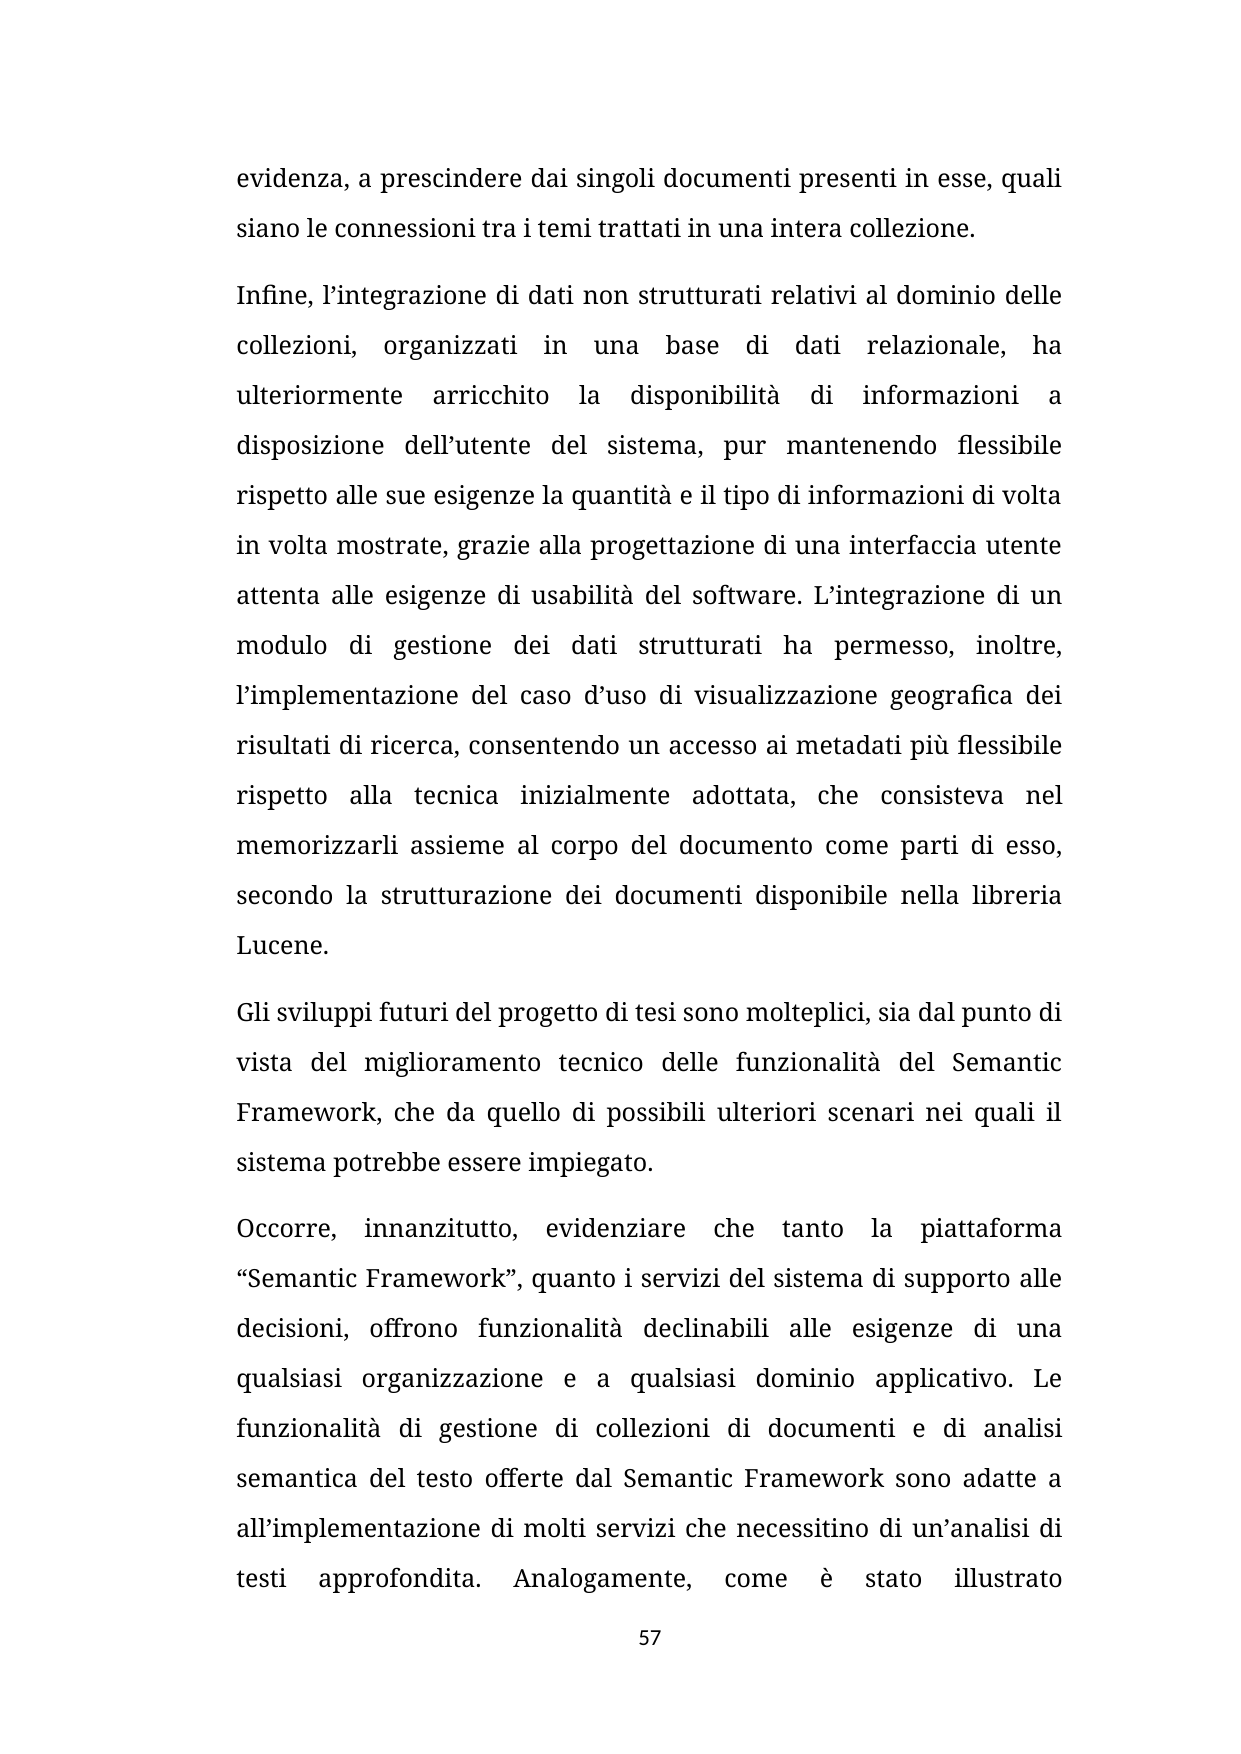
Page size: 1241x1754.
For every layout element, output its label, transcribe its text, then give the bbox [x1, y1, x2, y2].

text Infine, l’integrazione di dati non strutturati relativi al dominio delle collezioni, organizzati in una base di dati relazionale, ha ulteriormente arricchito la disponibilità di informazioni a disposizione dell’utente del sistema, pur mantenendo flessibile rispetto alle sue esigenze la quantità e il tipo di informazioni di volta in volta mostrate, grazie alla progettazione di una interfaccia utente attenta alle esigenze di usabilità del software. L’integrazione di un modulo di gestione dei dati strutturati ha permesso, inoltre, l’implementazione del caso d’uso di visualizzazione geografica dei risultati di ricerca, consentendo un accesso ai metadati più flessibile rispetto alla tecnica inizialmente adottata, che consisteva nel memorizzarli assieme al corpo del documento come parti di esso, secondo la strutturazione dei documenti disponibile nella libreria Lucene. [236, 264, 1063, 964]
text Gli sviluppi futuri del progetto di tesi sono molteplici, sia dal punto di vista del miglioramento tecnico delle funzionalità del Semantic Framework, che da quello di possibili ulteriori scenari nei quali il sistema potrebbe essere impiegato. [236, 981, 1063, 1181]
text Occorre, innanzitutto, evidenziare che tanto la piattaforma “Semantic Framework”, quanto i servizi del sistema di supporto alle decisioni, offrono funzionalità declinabili alle esigenze di una qualsiasi organizzazione e a qualsiasi dominio applicativo. Le funzionalità di gestione di collezioni di documenti e di analisi semantica del testo offerte dal Semantic Framework sono adatte a all’implementazione di molti servizi che necessitino di un’analisi di testi approfondita. Analogamente, come è stato illustrato [236, 1198, 1063, 1598]
text evidenza, a prescindere dai singoli documenti presenti in esse, quali siano le connessioni tra i temi trattati in una intera collezione. [236, 148, 1063, 248]
